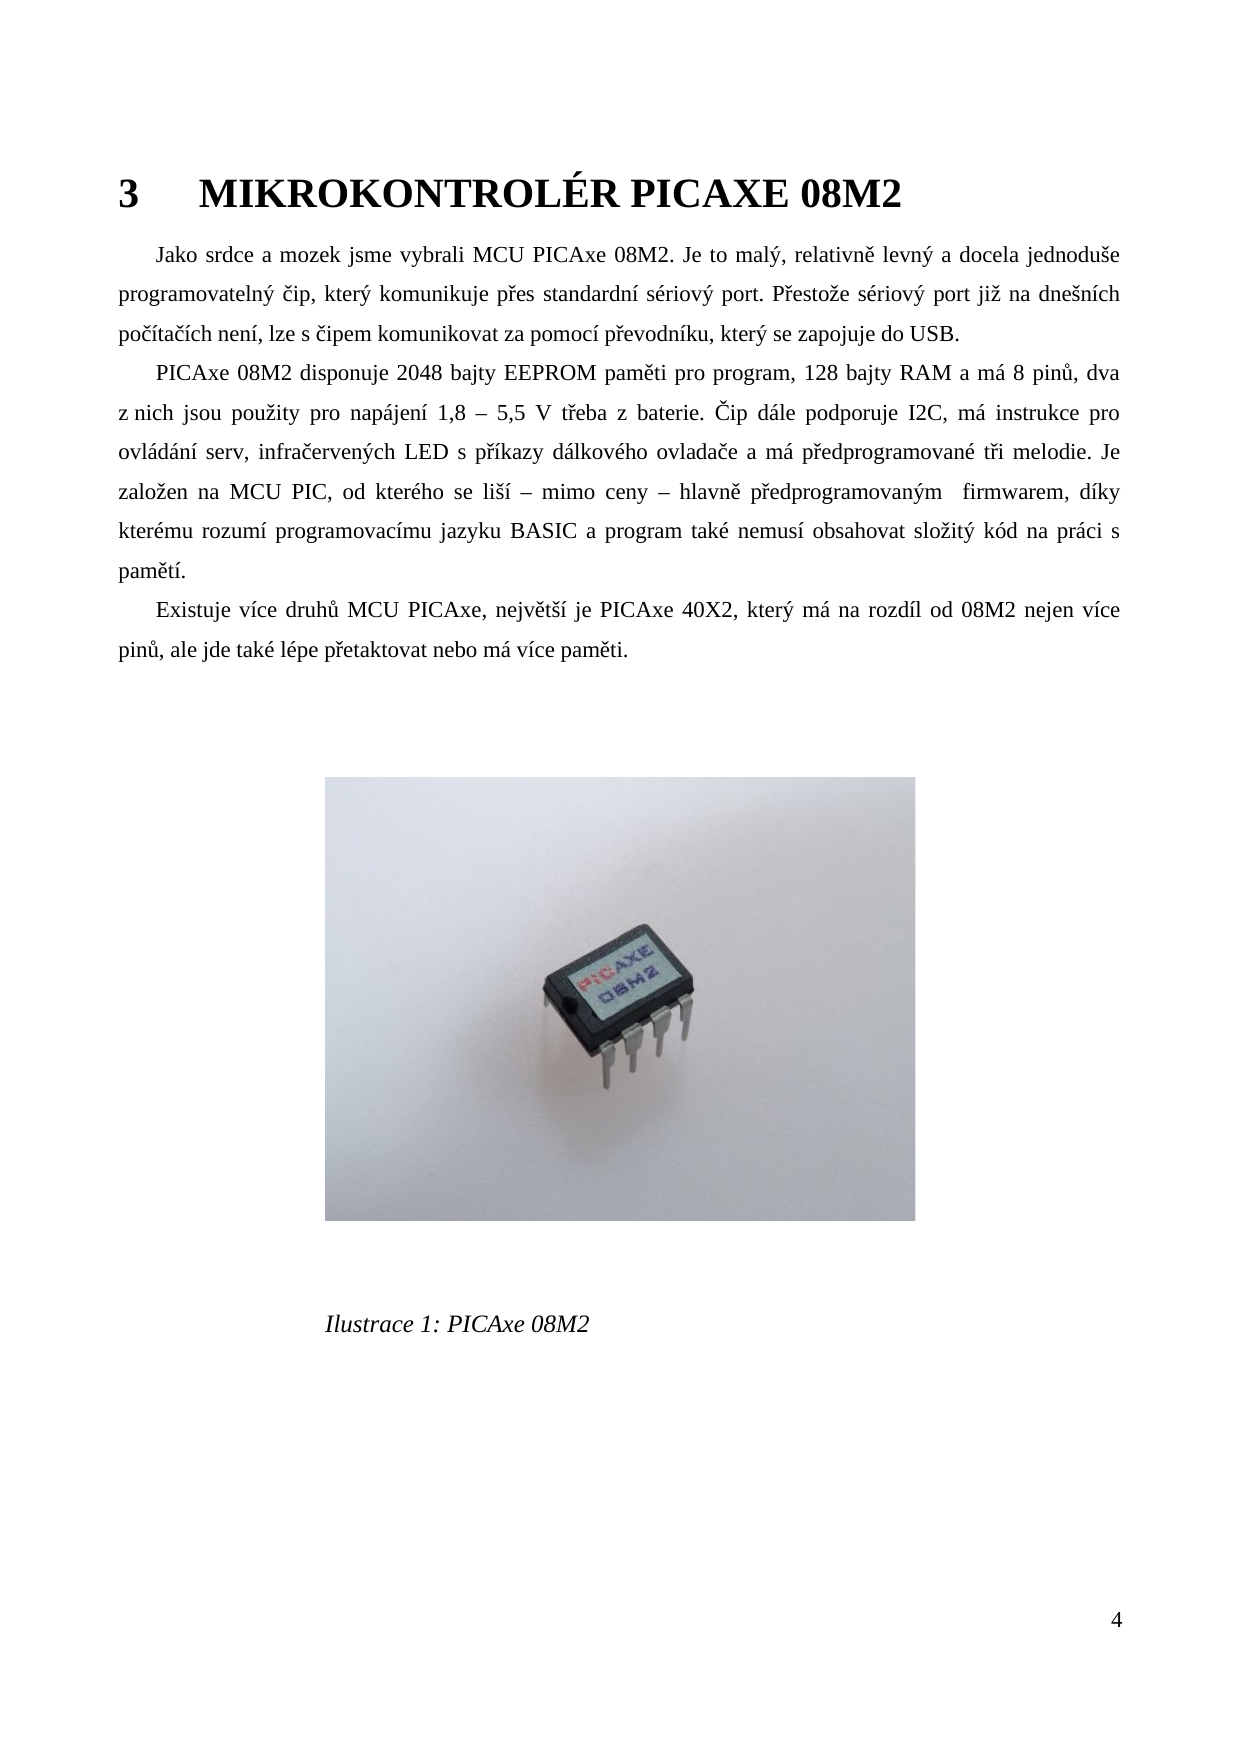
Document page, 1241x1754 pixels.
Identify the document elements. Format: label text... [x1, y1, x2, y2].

picture [325, 704, 916, 1295]
text Existuje více druhů MCU PICAxe, největší je PICAxe 40X2, který má na rozdíl od 08M2 nejen více pinů, ale jde také lépe přetaktovat nebo má více paměti. [118, 596, 1122, 662]
text Jako srdce a mozek jsme vybrali MCU PICAxe 08M2. Je to malý, relativně levný a docela jednoduše programovatelný čip, který komunikuje přes standardní sériový port. Přestože sériový port již na dnešních počítačích není, lze s čipem komunikovat za pomocí převodníku, který se zapojuje do USB. [118, 241, 1122, 346]
text PICAxe 08M2 disponuje 2048 bajty EEPROM paměti pro program, 128 bajty RAM a má 8 pinů, dva z nich jsou použity pro napájení 1,8 – 5,5 V třeba z baterie. Čip dále podporuje I2C, má instrukce pro ovládání serv, infračervených LED s příkazy dálkového ovladače a má předprogramované tři melodie. Je založen na MCU PIC, od kterého se liší – mimo ceny – hlavně předprogramovaným firmwarem, díky kterému rozumí programovacímu jazyku BASIC a program také nemusí obsahovat složitý kód na práci s pamětí. [118, 359, 1122, 583]
text Ilustrace 1: PICAxe 08M2 [325, 1295, 915, 1338]
text [325, 692, 915, 704]
subtitle Mikrokontrolér PICAxe 08M2 [118, 168, 1122, 216]
